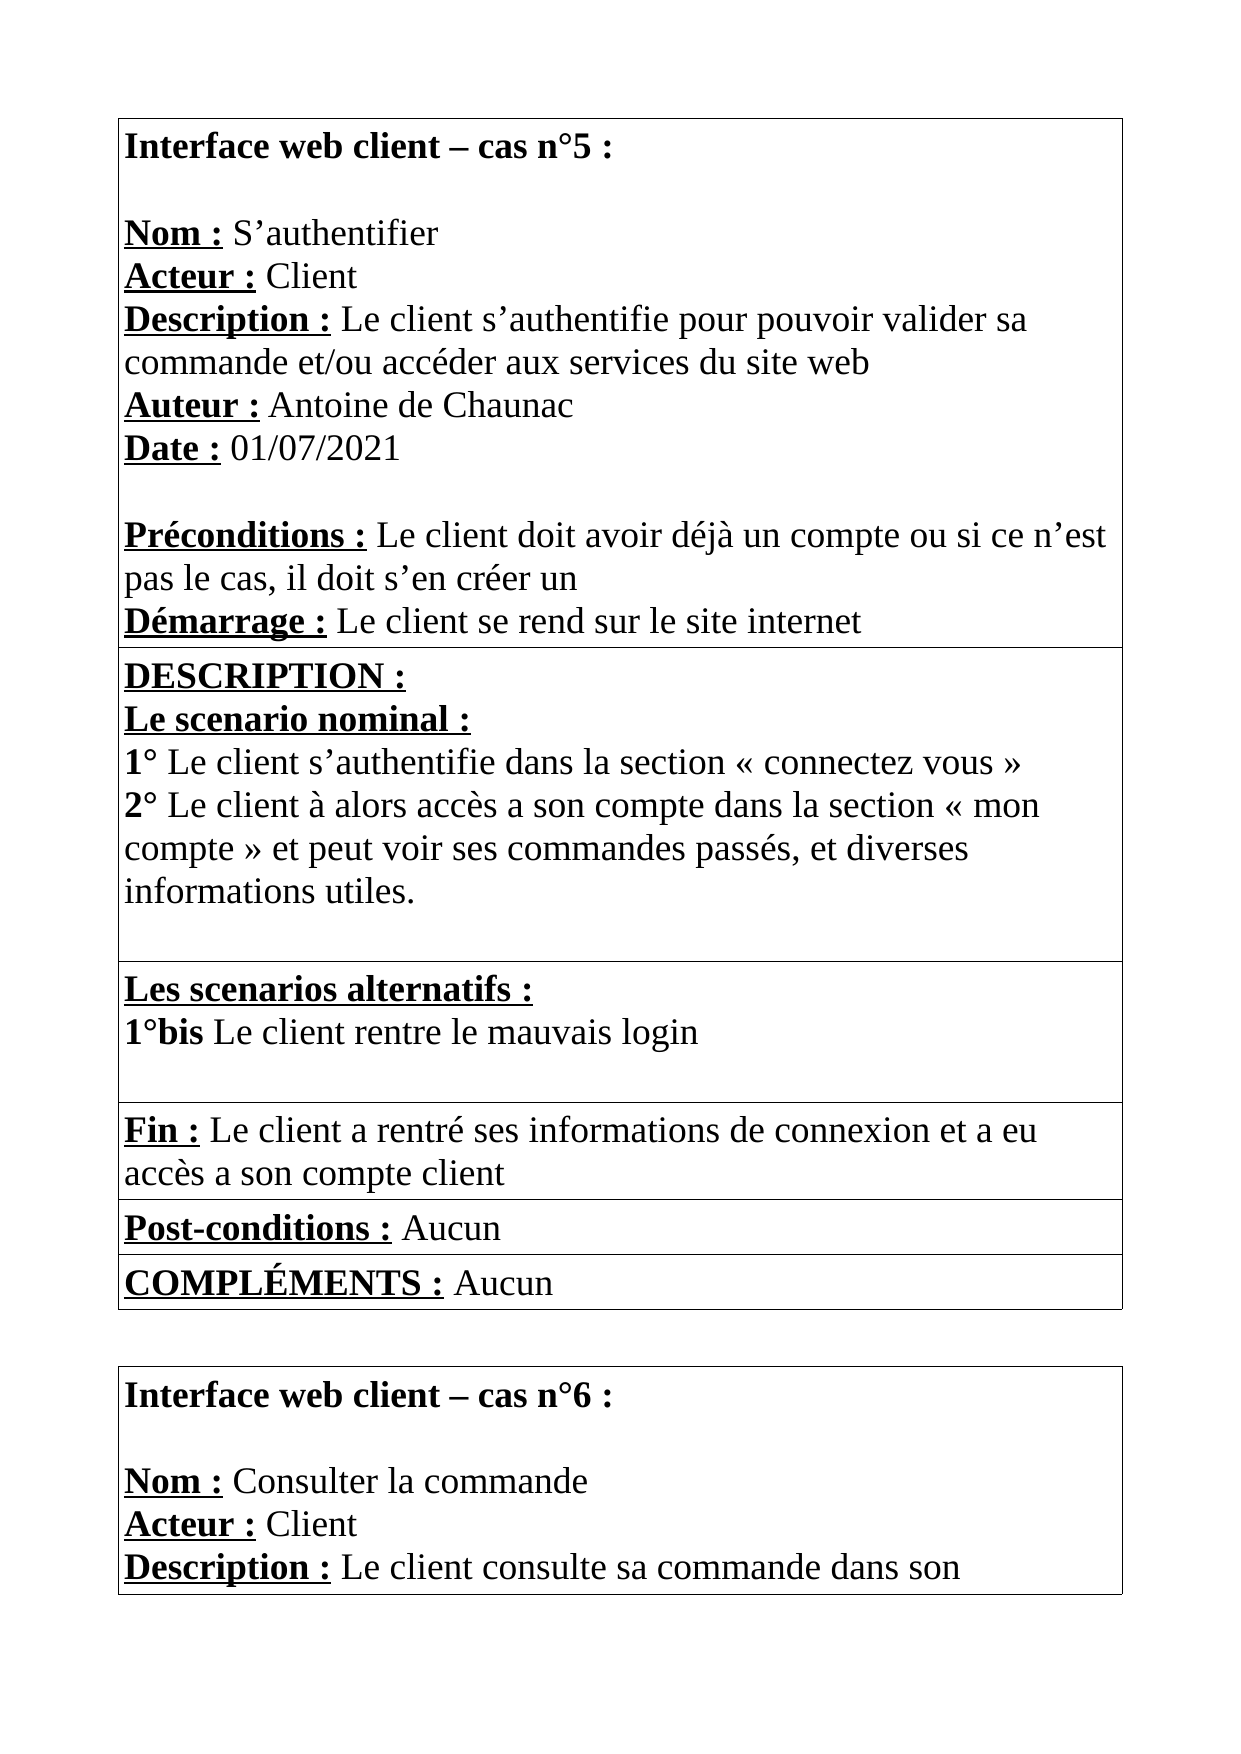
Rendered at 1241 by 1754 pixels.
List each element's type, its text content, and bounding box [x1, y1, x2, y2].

table_cell Les scenarios alternatifs : 1°bis Le client rentre le mauvais login [119, 962, 1122, 1102]
table_cell Fin : Le client a rentré ses informations de connexion et a eu accès a son compte client [119, 1103, 1122, 1199]
table_header Interface web client – cas n°6 : Nom : Consulter la commande Acteur : Client Description : Le client consulte sa commande dans son [119, 1367, 1122, 1593]
table_cell COMPLÉMENTS : Aucun [119, 1255, 1122, 1309]
table_header Interface web client – cas n°5 : Nom : S’authentifier Acteur : Client Description : Le client s’authentifie pour pouvoir valider sa commande et/ou accéder aux services du site web Auteur : Antoine de Chaunac Date : 01/07/2021 Préconditions : Le client doit avoir déjà un compte ou si ce n’est pas le cas, il doit s’en créer un Démarrage : Le client se rend sur le site internet [119, 119, 1122, 647]
table_cell DESCRIPTION : Le scenario nominal : 1° Le client s’authentifie dans la section « connectez vous » 2° Le client à alors accès a son compte dans la section « mon compte » et peut voir ses commandes passés, et diverses informations utiles. [119, 648, 1122, 961]
table_cell Post-conditions : Aucun [119, 1200, 1122, 1254]
